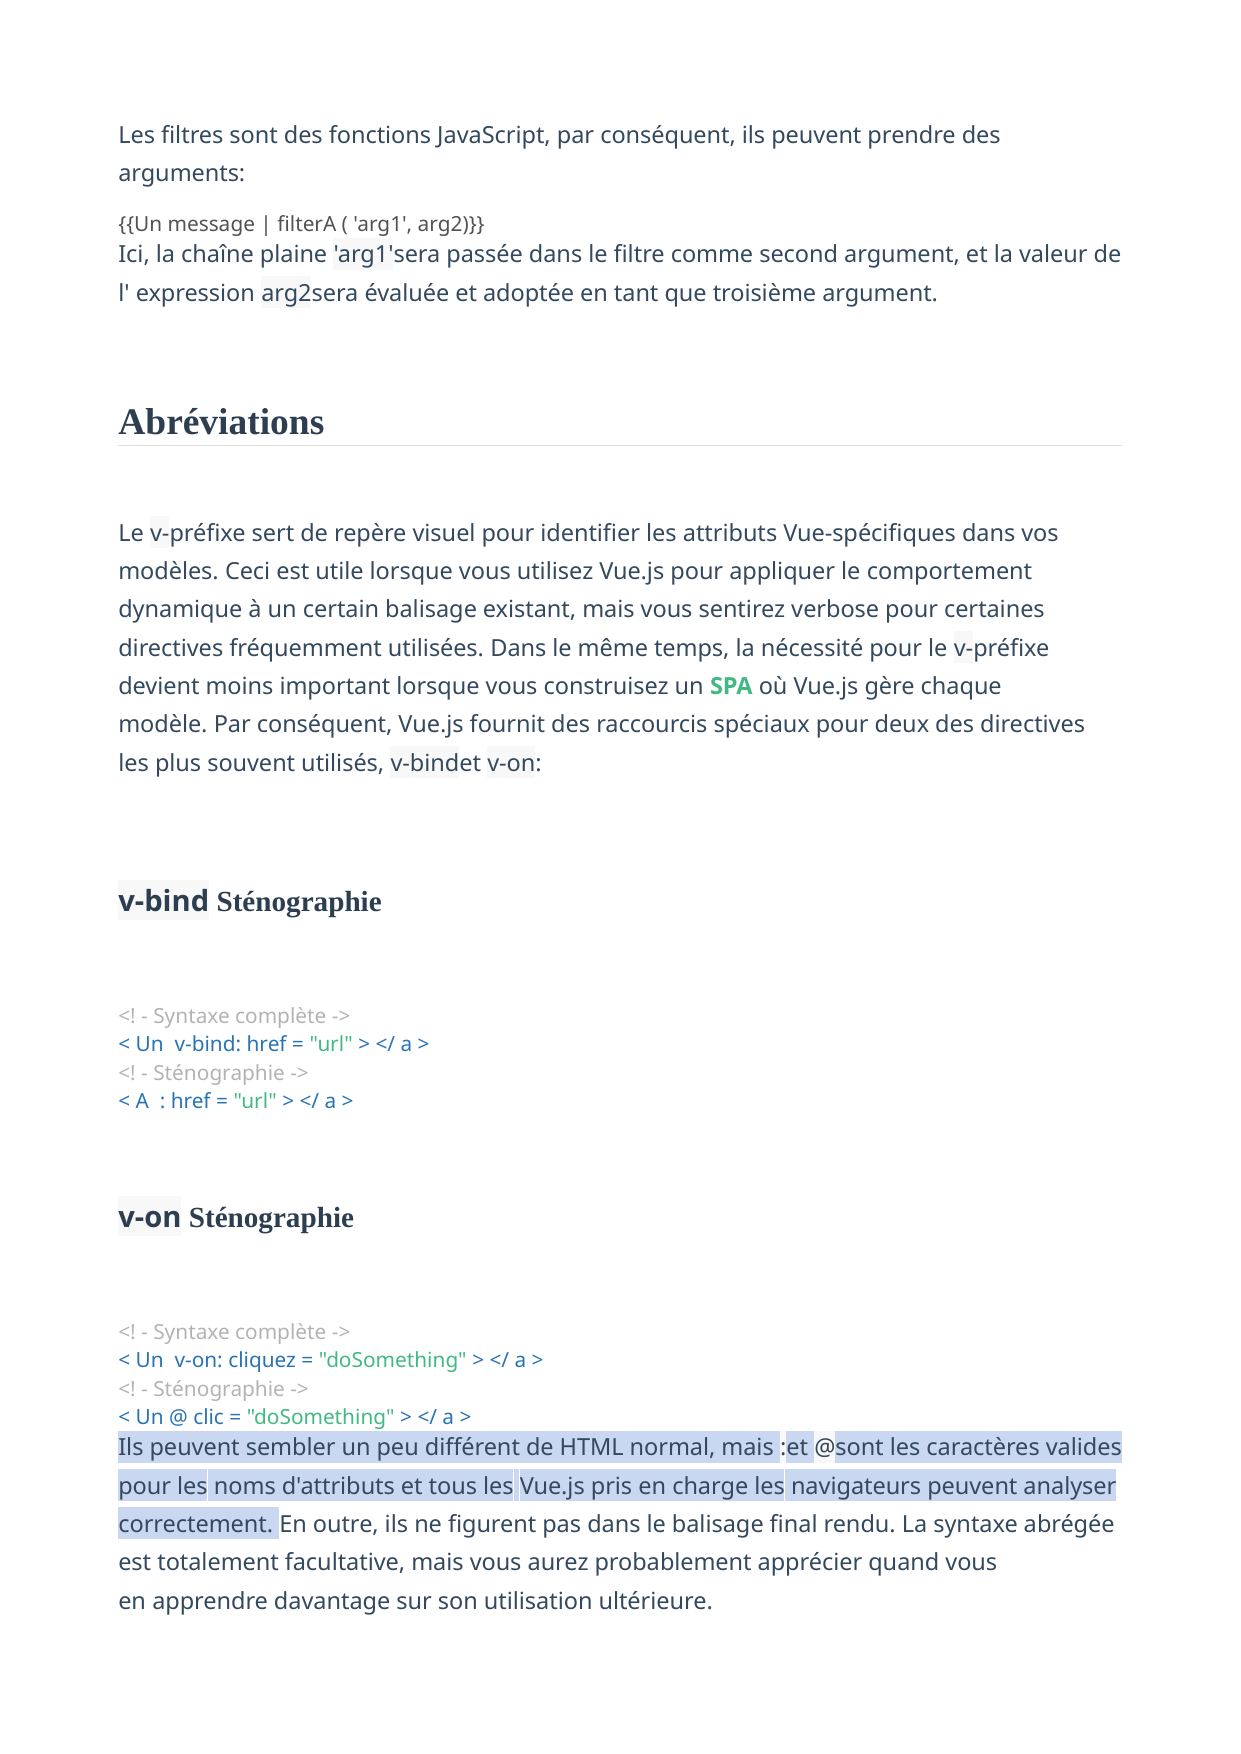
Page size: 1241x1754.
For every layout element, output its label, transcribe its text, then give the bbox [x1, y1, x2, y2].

text Ici, la chaîne plaine 'arg1'sera passée dans le filtre comme second argument, et la valeur de l' expression arg2sera évaluée et adoptée en tant que troisième argument. [118, 238, 1122, 308]
table_header {{Un message | filterA ( 'arg1', arg2)}} [118, 209, 545, 238]
subtitle Abréviations [118, 399, 1122, 445]
subtitle v-bind Sténographie [118, 880, 1122, 920]
text Ils peuvent sembler un peu différent de HTML normal, mais :et @sont les caractères valides pour les noms d'attributs et tous les Vue.js pris en charge les navigateurs peuvent analyser correctement. En outre, ils ne figurent pas dans le balisage final rendu. La syntaxe abrégée est totalement facultative, mais vous aurez probablement apprécier quand vous en apprendre davantage sur son utilisation ultérieure. [118, 1431, 1122, 1616]
text Le v-préfixe sert de repère visuel pour identifier les attributs Vue-spécifiques dans vos modèles. Ceci est utile lorsque vous utilisez Vue.js pour appliquer le comportement dynamique à un certain balisage existant, mais vous sentirez verbose pour certaines directives fréquemment utilisées. Dans le même temps, la nécessité pour le v-préfixe devient moins important lorsque vous construisez un SPA où Vue.js gère chaque modèle. Par conséquent, Vue.js fournit des raccourcis spéciaux pour deux des directives les plus souvent utilisés, v-bindet v-on: [118, 516, 1122, 778]
text Les filtres sont des fonctions JavaScript, par conséquent, ils peuvent prendre des arguments: [118, 118, 1122, 188]
table_header <! - Syntaxe complète -> < Un v-bind: href = "url" > </ a > <! - Sténographie -> < A : href = "url" > </ a > [118, 1001, 493, 1115]
subtitle v-on Sténographie [118, 1196, 1122, 1236]
table_header <! - Syntaxe complète -> < Un v-on: cliquez = "doSomething" > </ a > <! - Sténographie -> < Un @ clic = "doSomething" > </ a > [118, 1317, 617, 1431]
